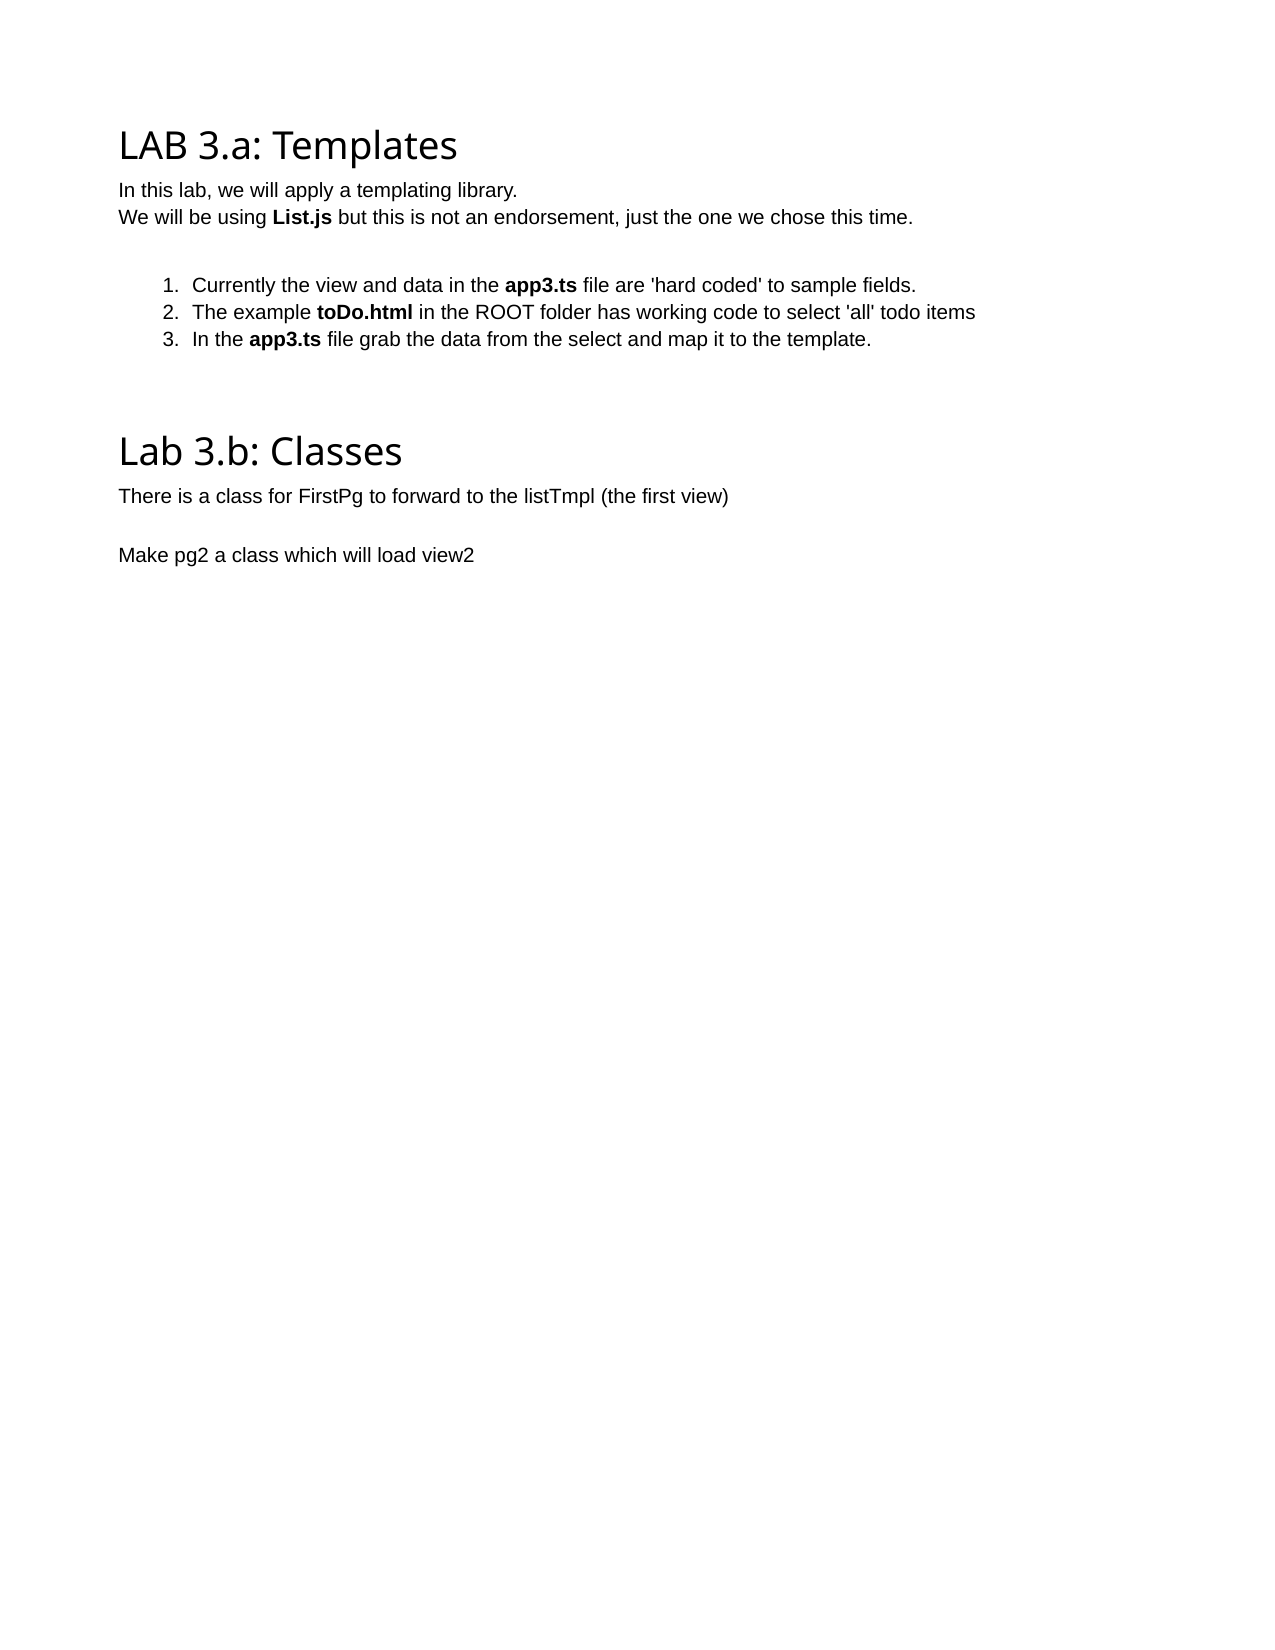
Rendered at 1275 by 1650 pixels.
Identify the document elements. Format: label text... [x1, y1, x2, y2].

text Lab 3.b: Classes [118, 424, 1157, 477]
text There is a class for FirstPg to forward to the listTmpl (the first view) [118, 484, 1157, 508]
text In this lab, we will apply a templating library. [118, 178, 1157, 202]
text Make pg2 a class which will load view2 [118, 543, 1157, 567]
text LAB 3.a: Templates [118, 118, 1157, 171]
list In the app3.ts file grab the data from the select and map it to the template. [162, 327, 1157, 351]
list Currently the view and data in the app3.ts file are 'hard coded' to sample fields. [162, 273, 1157, 297]
text We will be using List.js but this is not an endorsement, just the one we chose this time. [118, 205, 1157, 229]
list The example toDo.html in the ROOT folder has working code to select 'all' todo items [162, 300, 1157, 324]
